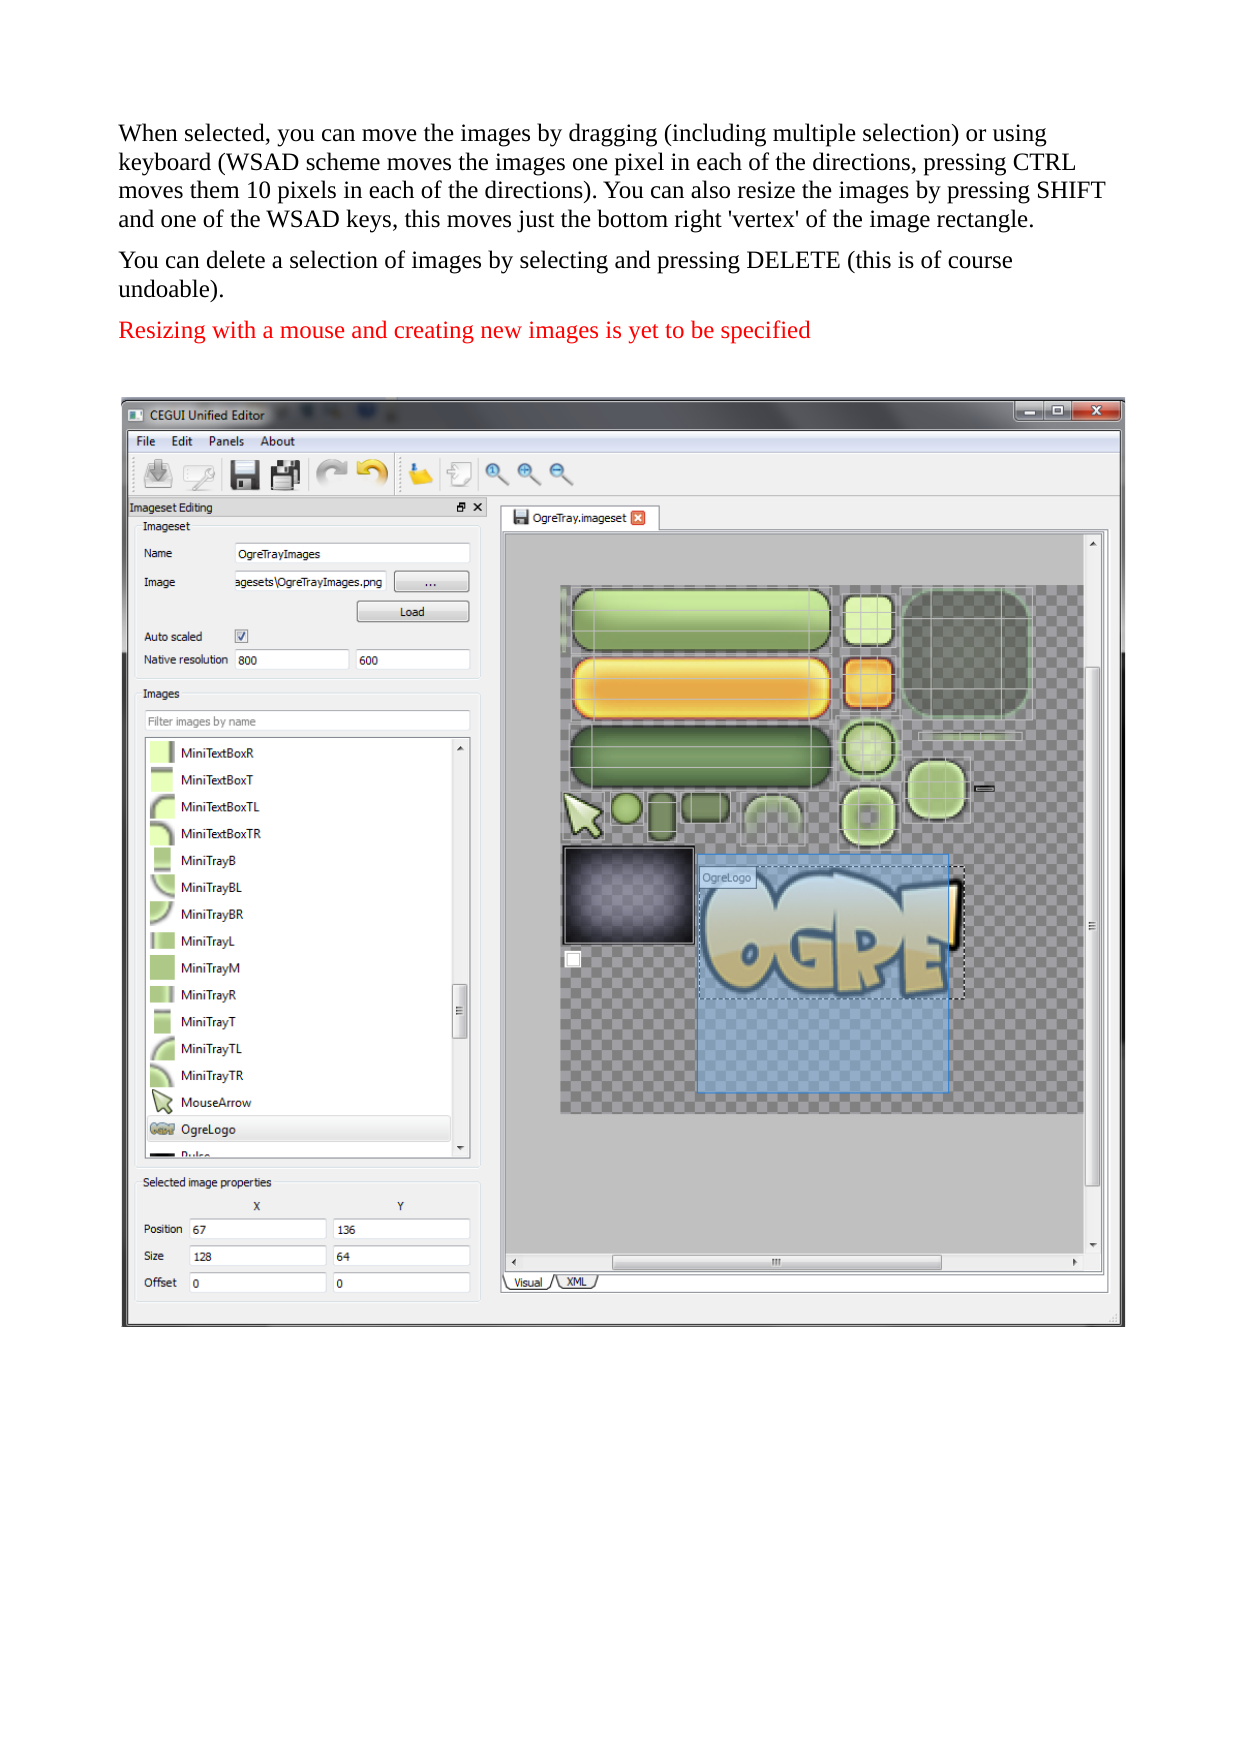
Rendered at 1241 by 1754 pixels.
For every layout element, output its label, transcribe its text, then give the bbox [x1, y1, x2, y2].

text Resizing with a mouse and creating new images is yet to be specified [118, 316, 1122, 344]
picture [121, 397, 1126, 1327]
text You can delete a selection of images by selecting and pressing DELETE (this is of course undoable). [118, 246, 1122, 303]
text When selected, you can move the images by dragging (including multiple selection) or using keyboard (WSAD scheme moves the images one pixel in each of the directions, pressing CTRL moves them 10 pixels in each of the directions). You can also resize the images by pressing SHIFT and one of the WSAD keys, this moves just the bottom right 'vertex' of the image rectangle. [118, 118, 1122, 233]
